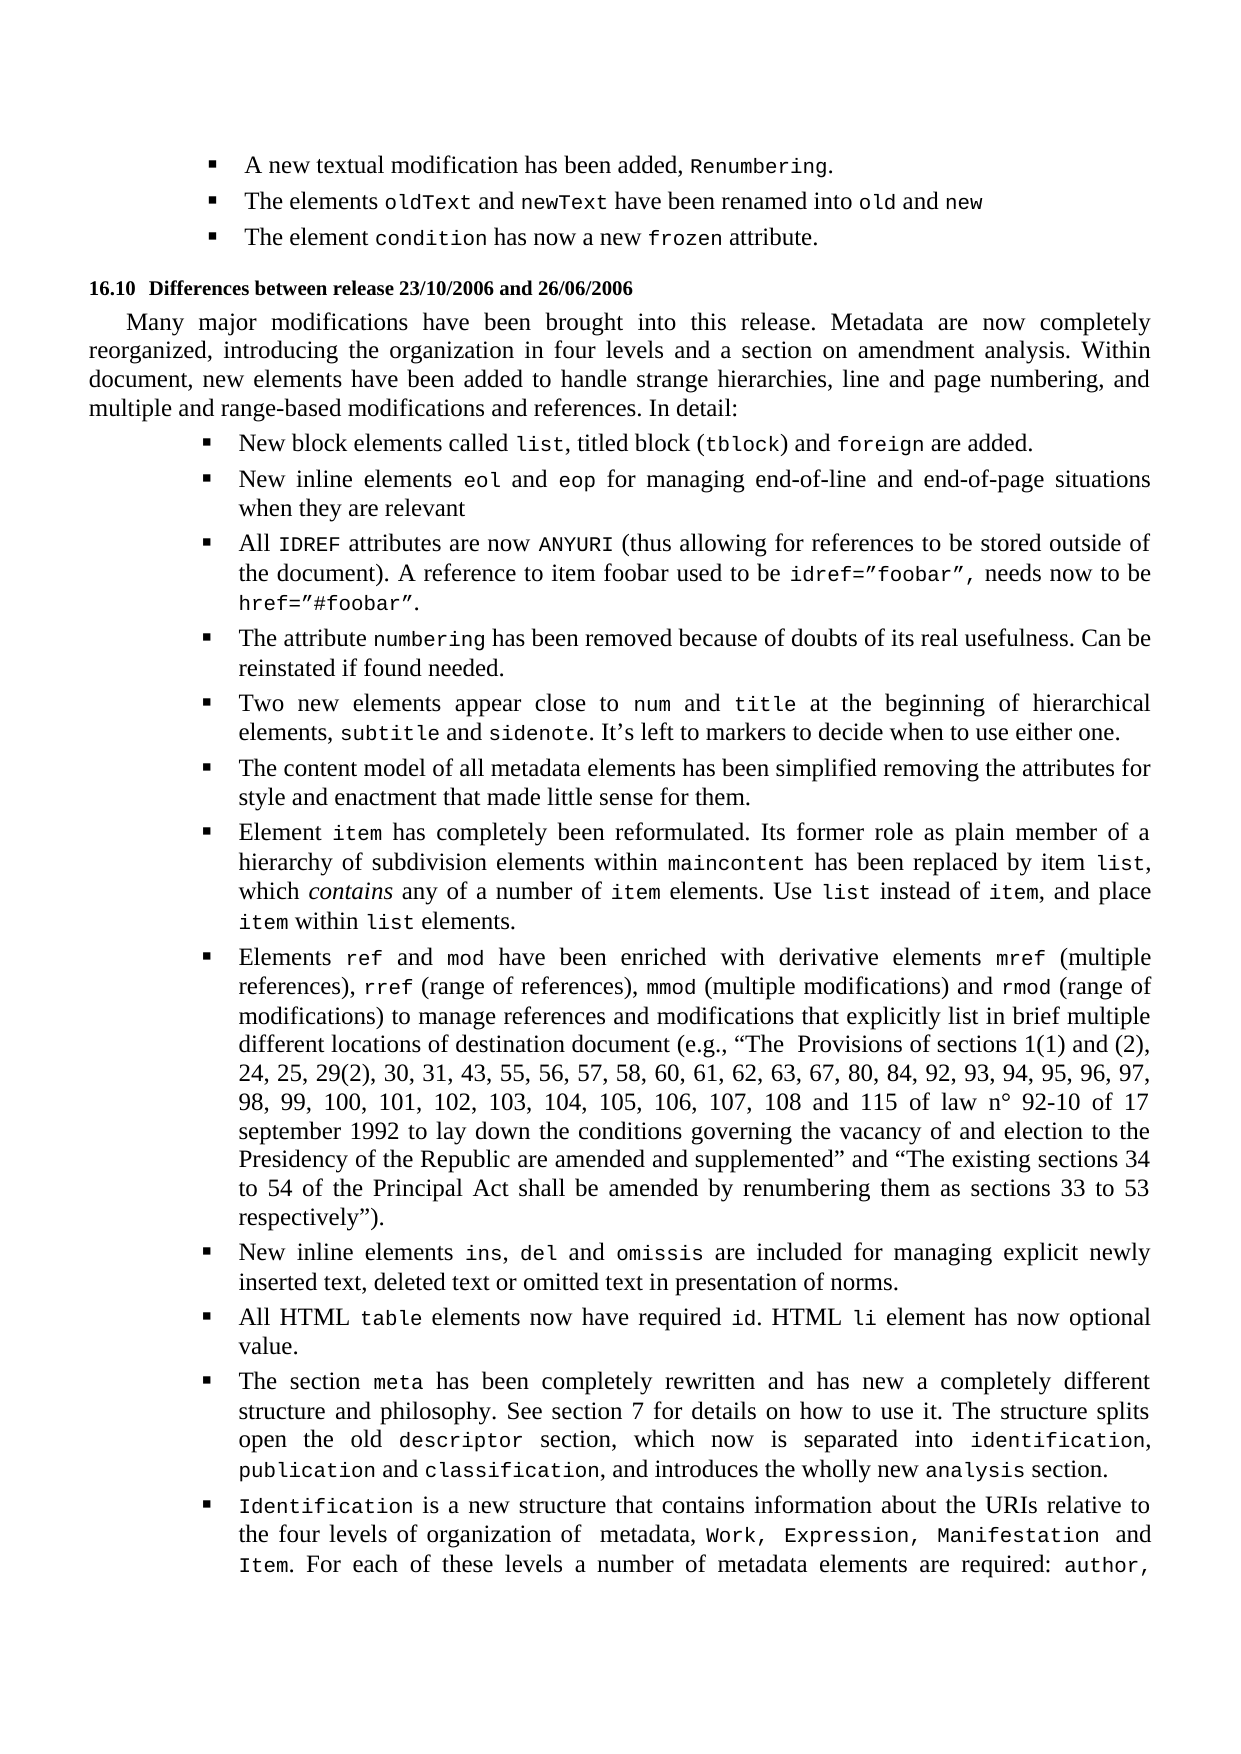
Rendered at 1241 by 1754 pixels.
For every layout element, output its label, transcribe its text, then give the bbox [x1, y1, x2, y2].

list All IDREF attributes are now ANYURI (thus allowing for references to be stored outside of the document). A reference to item foobar used to be idref=”foobar”, needs now to be href=”#foobar”. [201, 528, 1151, 617]
list A new textual modification has been added, Renumbering. [207, 150, 1151, 179]
list New inline elements ins, del and omissis are included for managing explicit newly inserted text, deleted text or omitted text in presentation of norms. [201, 1237, 1151, 1295]
list The content model of all metadata elements has been simplified removing the attributes for style and enactment that made little sense for them. [201, 753, 1151, 811]
list New block elements called list, titled block (tblock) and foreign are added. [201, 428, 1151, 457]
text Many major modifications have been brought into this release. Metadata are now completely reorganized, introducing the organization in four levels and a section on amendment analysis. Within document, new elements have been added to handle strange hierarchies, line and page numbering, and multiple and range-based modifications and references. In detail: [89, 307, 1151, 422]
list Identification is a new structure that contains information about the URIs relative to the four levels of organization of metadata, Work, Expression, Manifestation and Item. For each of these levels a number of metadata elements are required: author, [201, 1490, 1151, 1579]
list Element item has completely been reformulated. Its former role as plain member of a hierarchy of subdivision elements within maincontent has been replaced by item list, which contains any of a number of item elements. Use list instead of item, and place item within list elements. [201, 817, 1151, 935]
list The elements oldText and newText have been renamed into old and new [207, 186, 1151, 215]
list The section meta has been completely rewritten and has new a completely different structure and philosophy. See section 7 for details on how to use it. The structure splits open the old descriptor section, which now is separated into identification, publication and classification, and introduces the wholly new analysis section. [201, 1366, 1151, 1484]
list New inline elements eol and eop for managing end-of-line and end-of-page situations when they are relevant [201, 464, 1151, 522]
list Elements ref and mod have been enriched with derivative elements mref (multiple references), rref (range of references), mmod (multiple modifications) and rmod (range of modifications) to manage references and modifications that explicitly list in brief multiple different locations of destination document (e.g., “The Provisions of sections 1(1) and (2), 24, 25, 29(2), 30, 31, 43, 55, 56, 57, 58, 60, 61, 62, 63, 67, 80, 84, 92, 93, 94, 95, 96, 97, 98, 99, 100, 101, 102, 103, 104, 105, 106, 107, 108 and 115 of law n° 92-10 of 17 september 1992 to lay down the conditions governing the vacancy of and election to the Presidency of the Republic are amended and supplemented” and “The existing sections 34 to 54 of the Principal Act shall be amended by renumbering them as sections 33 to 53 respectively”). [201, 942, 1151, 1231]
list Two new elements appear close to num and title at the beginning of hierarchical elements, subtitle and sidenote. It’s left to markers to decide when to use either one. [201, 688, 1151, 747]
subtitle Differences between release 23/10/2006 and 26/06/2006 [89, 276, 1151, 300]
list The element condition has now a new frozen attribute. [207, 222, 1151, 251]
list All HTML table elements now have required id. HTML li element has now optional value. [201, 1302, 1151, 1360]
list The attribute numbering has been removed because of doubts of its real usefulness. Can be reinstated if found needed. [201, 623, 1151, 682]
